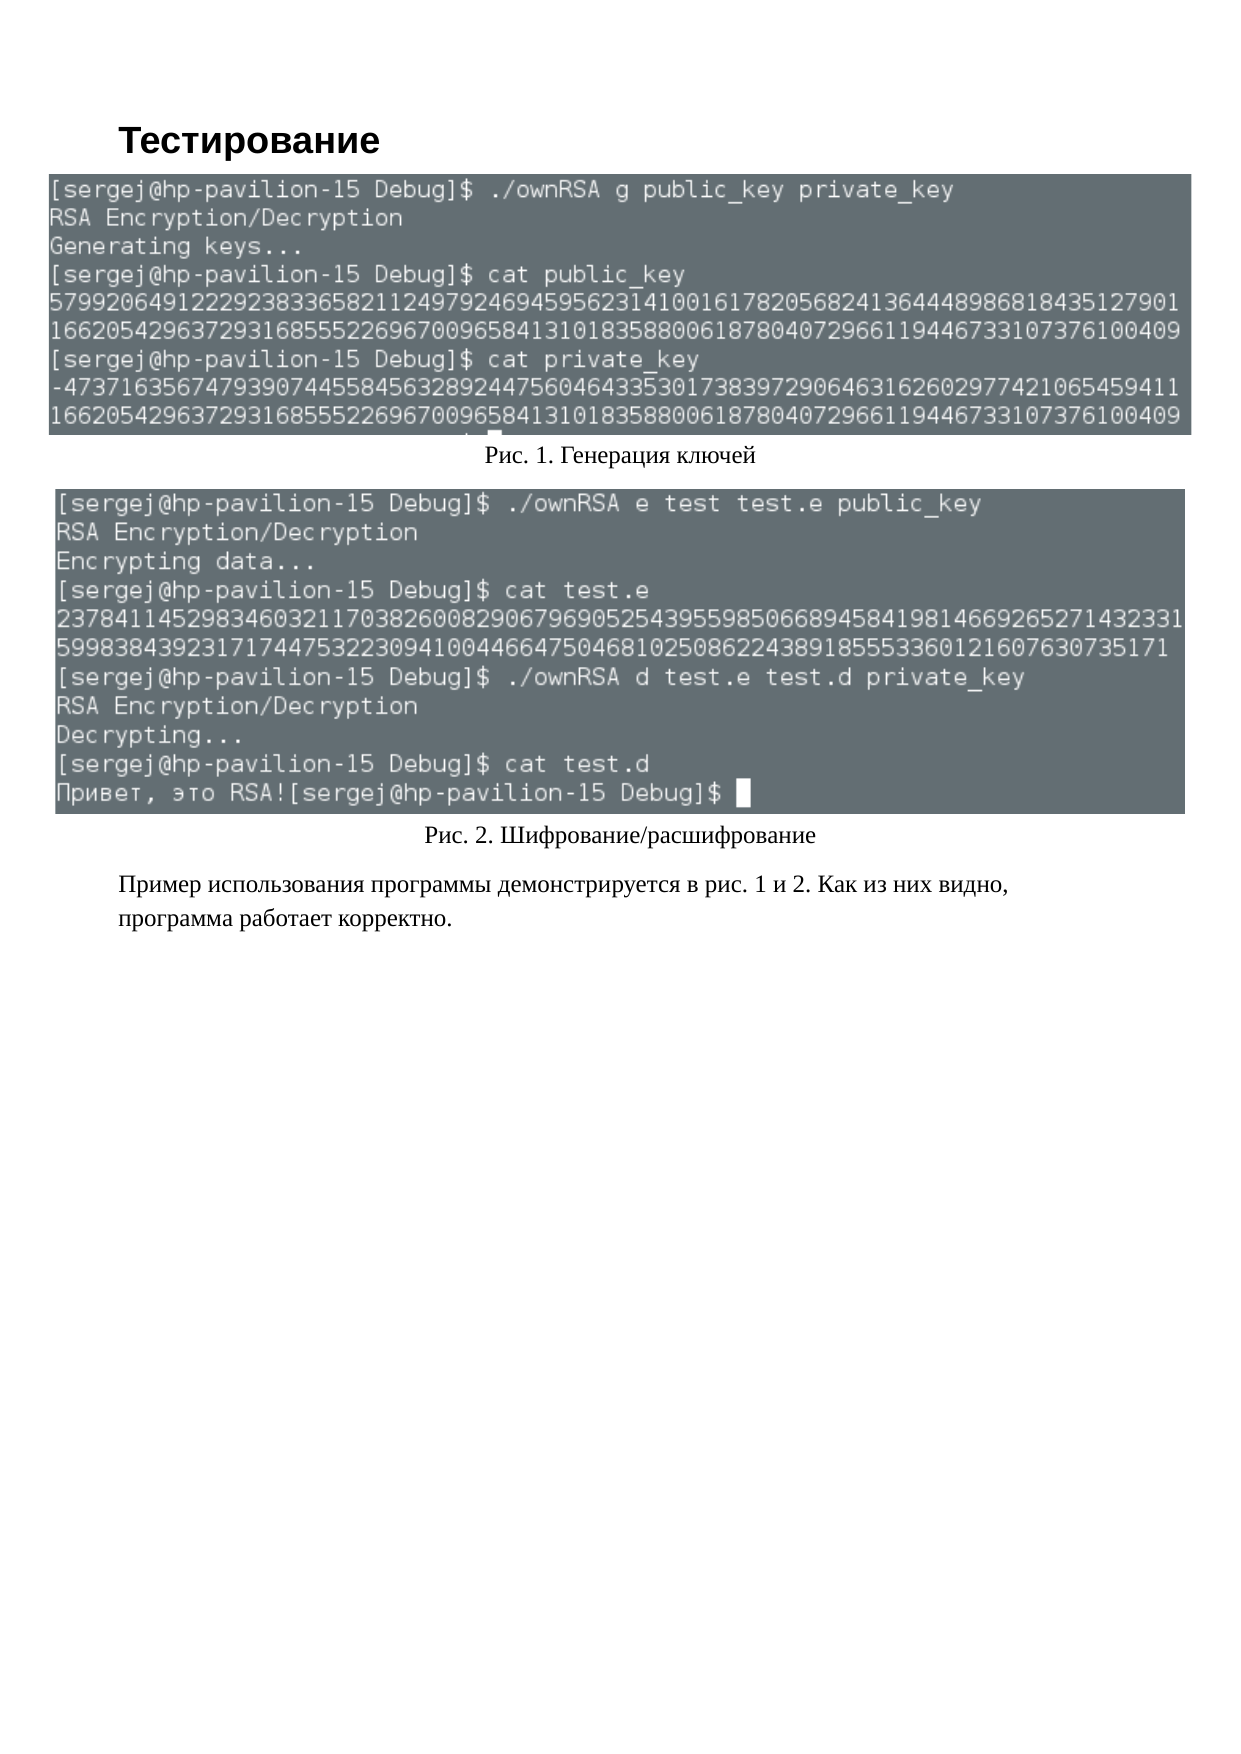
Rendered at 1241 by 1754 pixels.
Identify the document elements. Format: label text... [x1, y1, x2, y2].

picture [55, 489, 1185, 814]
picture [48, 174, 1192, 435]
text Рис. 1. Генерация ключей [118, 435, 1122, 469]
text Рис. 2. Шифрование/расшифрование [118, 814, 1122, 848]
subtitle Тестирование [118, 118, 1122, 162]
text Пример использования программы демонстрируется в рис. 1 и 2. Как из них видно, программа работает корректно. [118, 869, 1122, 932]
